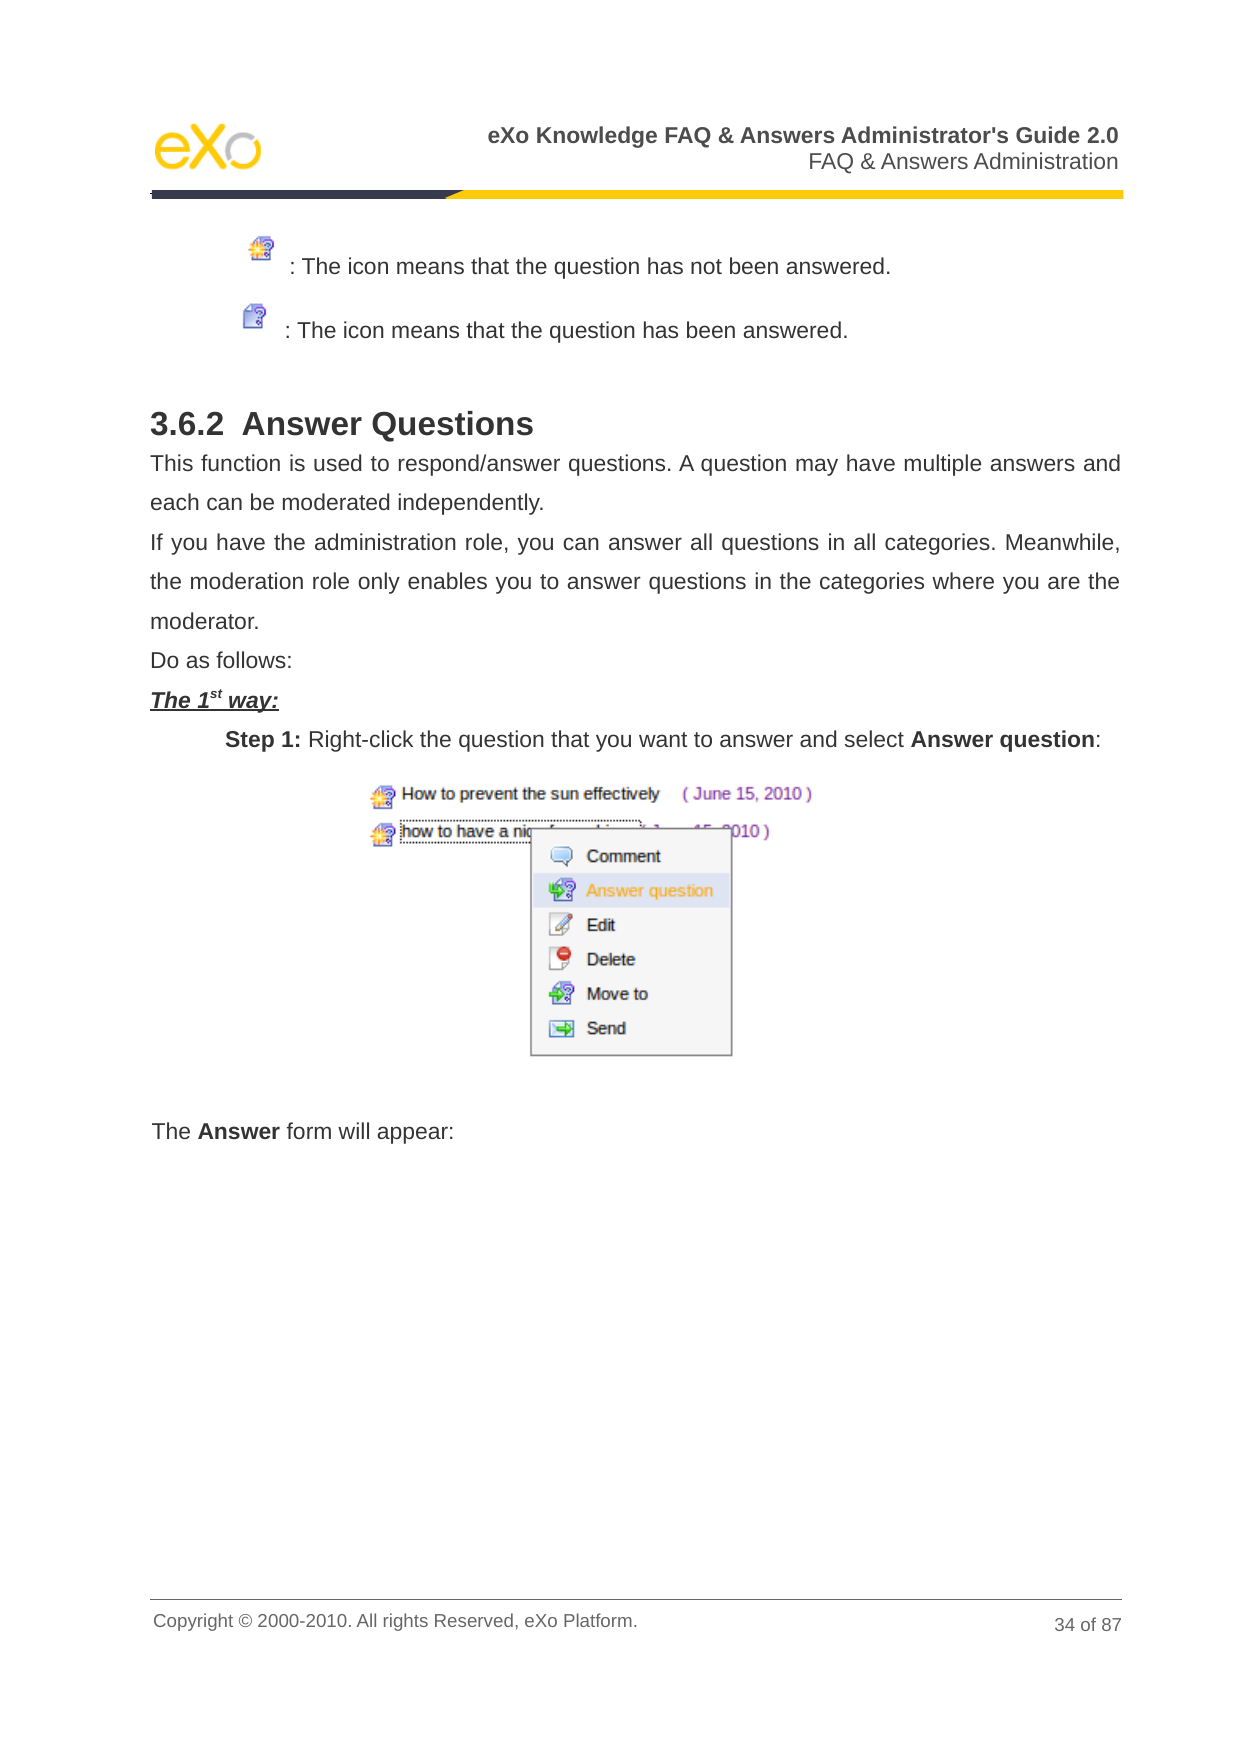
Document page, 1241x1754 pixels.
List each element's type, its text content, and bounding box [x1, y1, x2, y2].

picture [244, 231, 282, 267]
text If you have the administration role, you can answer all questions in all categories. Meanwhile, the moderation role only enables you to answer questions in the categories where you are the moderator. [150, 529, 1122, 634]
picture [369, 767, 819, 1058]
text : The icon means that the question has been answered. [224, 292, 1122, 344]
picture [151, 190, 1124, 199]
text The 1st way: [150, 687, 1122, 713]
list Step 1: Right-click the question that you want to answer and select Answer question: [187, 726, 1122, 752]
text : The icon means that the question has not been answered. [224, 223, 1122, 279]
list The Answer form will appear: [114, 1118, 1122, 1144]
text Do as follows: [150, 647, 1122, 673]
text This function is used to respond/answer questions. A question may have multiple answers and each can be moderated independently. [150, 450, 1122, 516]
subtitle Answer Questions [150, 404, 1122, 442]
picture [237, 300, 271, 332]
picture [155, 123, 262, 170]
